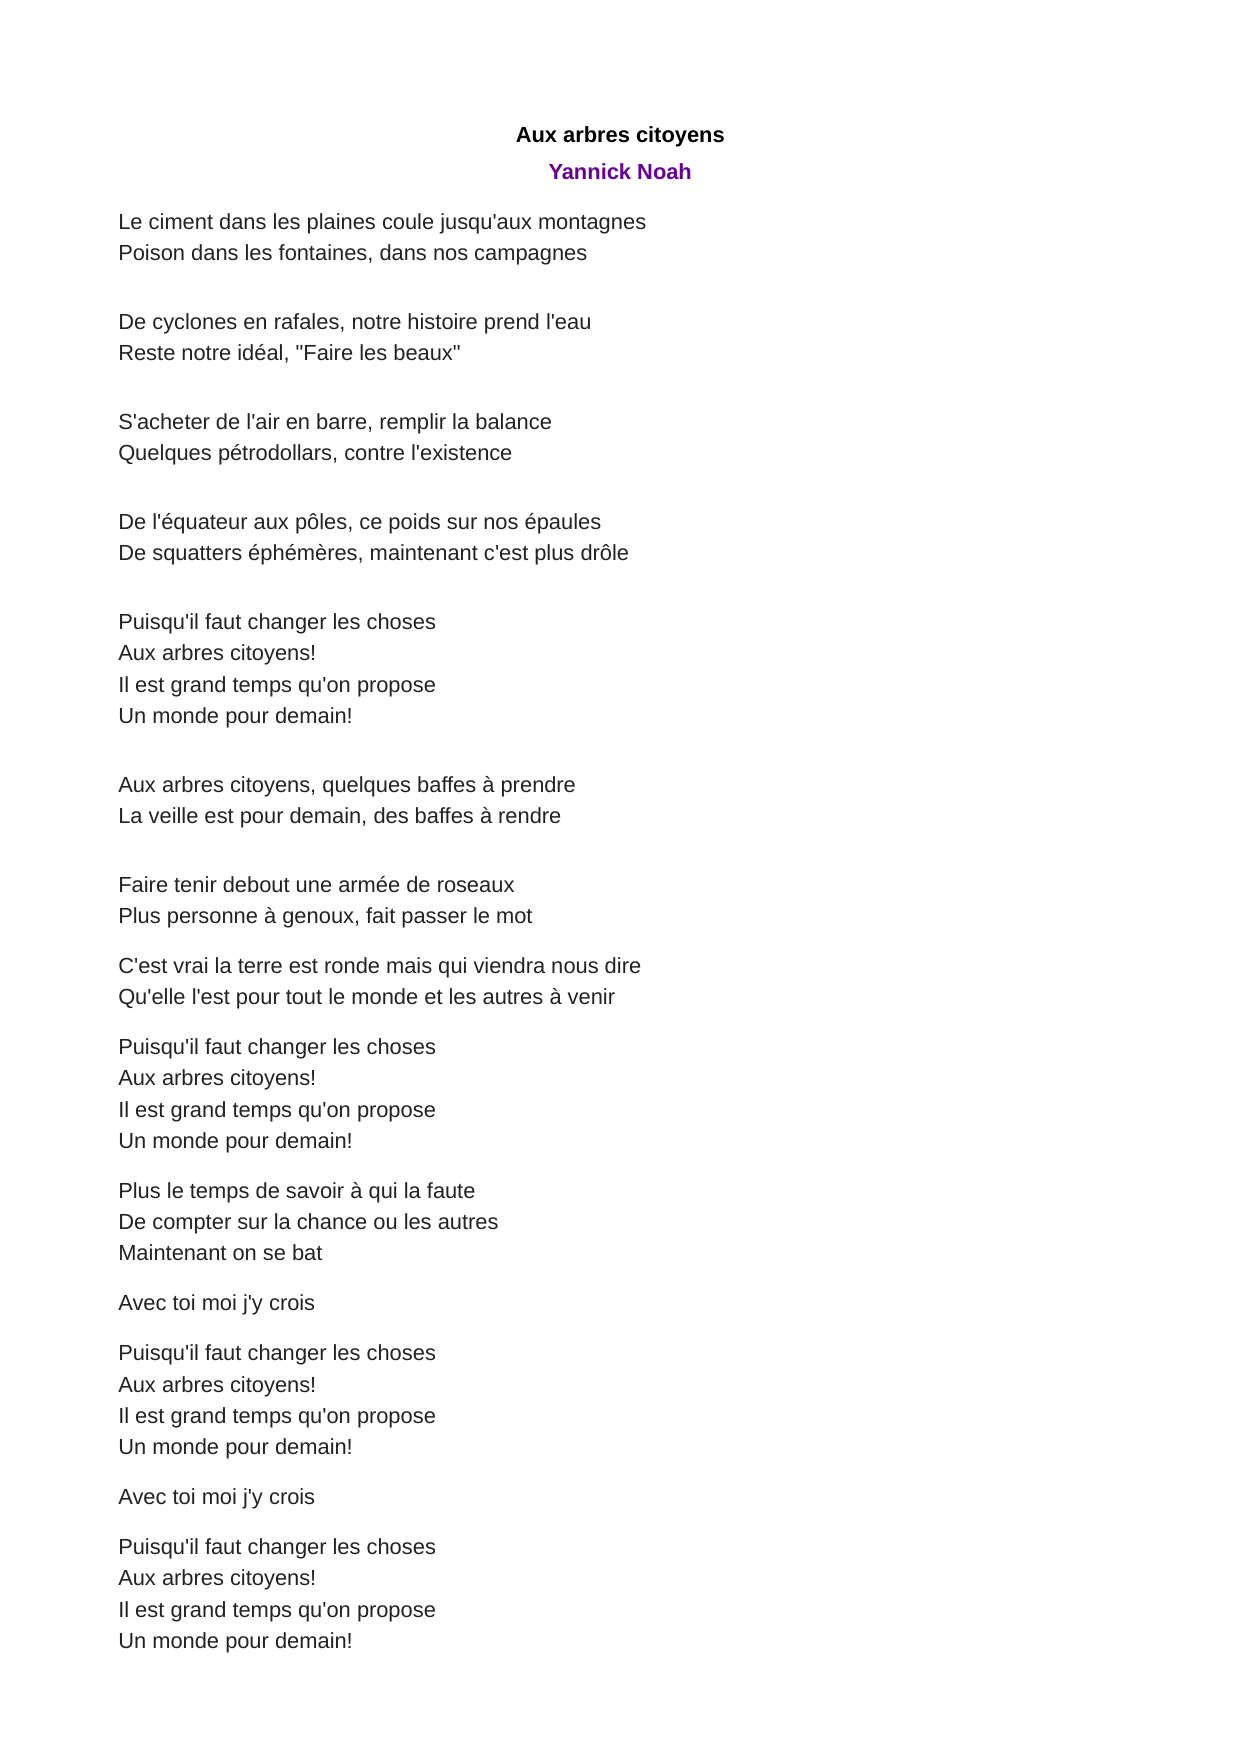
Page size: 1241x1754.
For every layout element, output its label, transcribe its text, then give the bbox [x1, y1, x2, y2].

text De cyclones en rafales, notre histoire prend l'eau Reste notre idéal, "Faire les beaux" [118, 309, 1122, 366]
text Aux arbres citoyens [118, 122, 1122, 148]
text Puisqu'il faut changer les choses Aux arbres citoyens! Il est grand temps qu'on propose Un monde pour demain! [118, 1534, 1122, 1653]
text Puisqu'il faut changer les choses Aux arbres citoyens! Il est grand temps qu'on propose Un monde pour demain! [118, 1340, 1122, 1459]
text Faire tenir debout une armée de roseaux Plus personne à genoux, fait passer le mot [118, 872, 1122, 928]
text Aux arbres citoyens, quelques baffes à prendre La veille est pour demain, des baffes à rendre [118, 772, 1122, 828]
text De l'équateur aux pôles, ce poids sur nos épaules De squatters éphémères, maintenant c'est plus drôle [118, 509, 1122, 566]
text Plus le temps de savoir à qui la faute De compter sur la chance ou les autres Maintenant on se bat [118, 1178, 1122, 1266]
text Puisqu'il faut changer les choses Aux arbres citoyens! Il est grand temps qu'on propose Un monde pour demain! [118, 1034, 1122, 1153]
text Avec toi moi j'y crois [118, 1290, 1122, 1316]
text Avec toi moi j'y crois [118, 1484, 1122, 1509]
text Yannick Noah [118, 159, 1122, 184]
text Puisqu'il faut changer les choses Aux arbres citoyens! Il est grand temps qu'on propose Un monde pour demain! [118, 609, 1122, 728]
text Le ciment dans les plaines coule jusqu'aux montagnes Poison dans les fontaines, dans nos campagnes [118, 209, 1097, 266]
text C'est vrai la terre est ronde mais qui viendra nous dire Qu'elle l'est pour tout le monde et les autres à venir [118, 953, 1122, 1009]
text S'acheter de l'air en barre, remplir la balance Quelques pétrodollars, contre l'existence [118, 409, 1122, 466]
